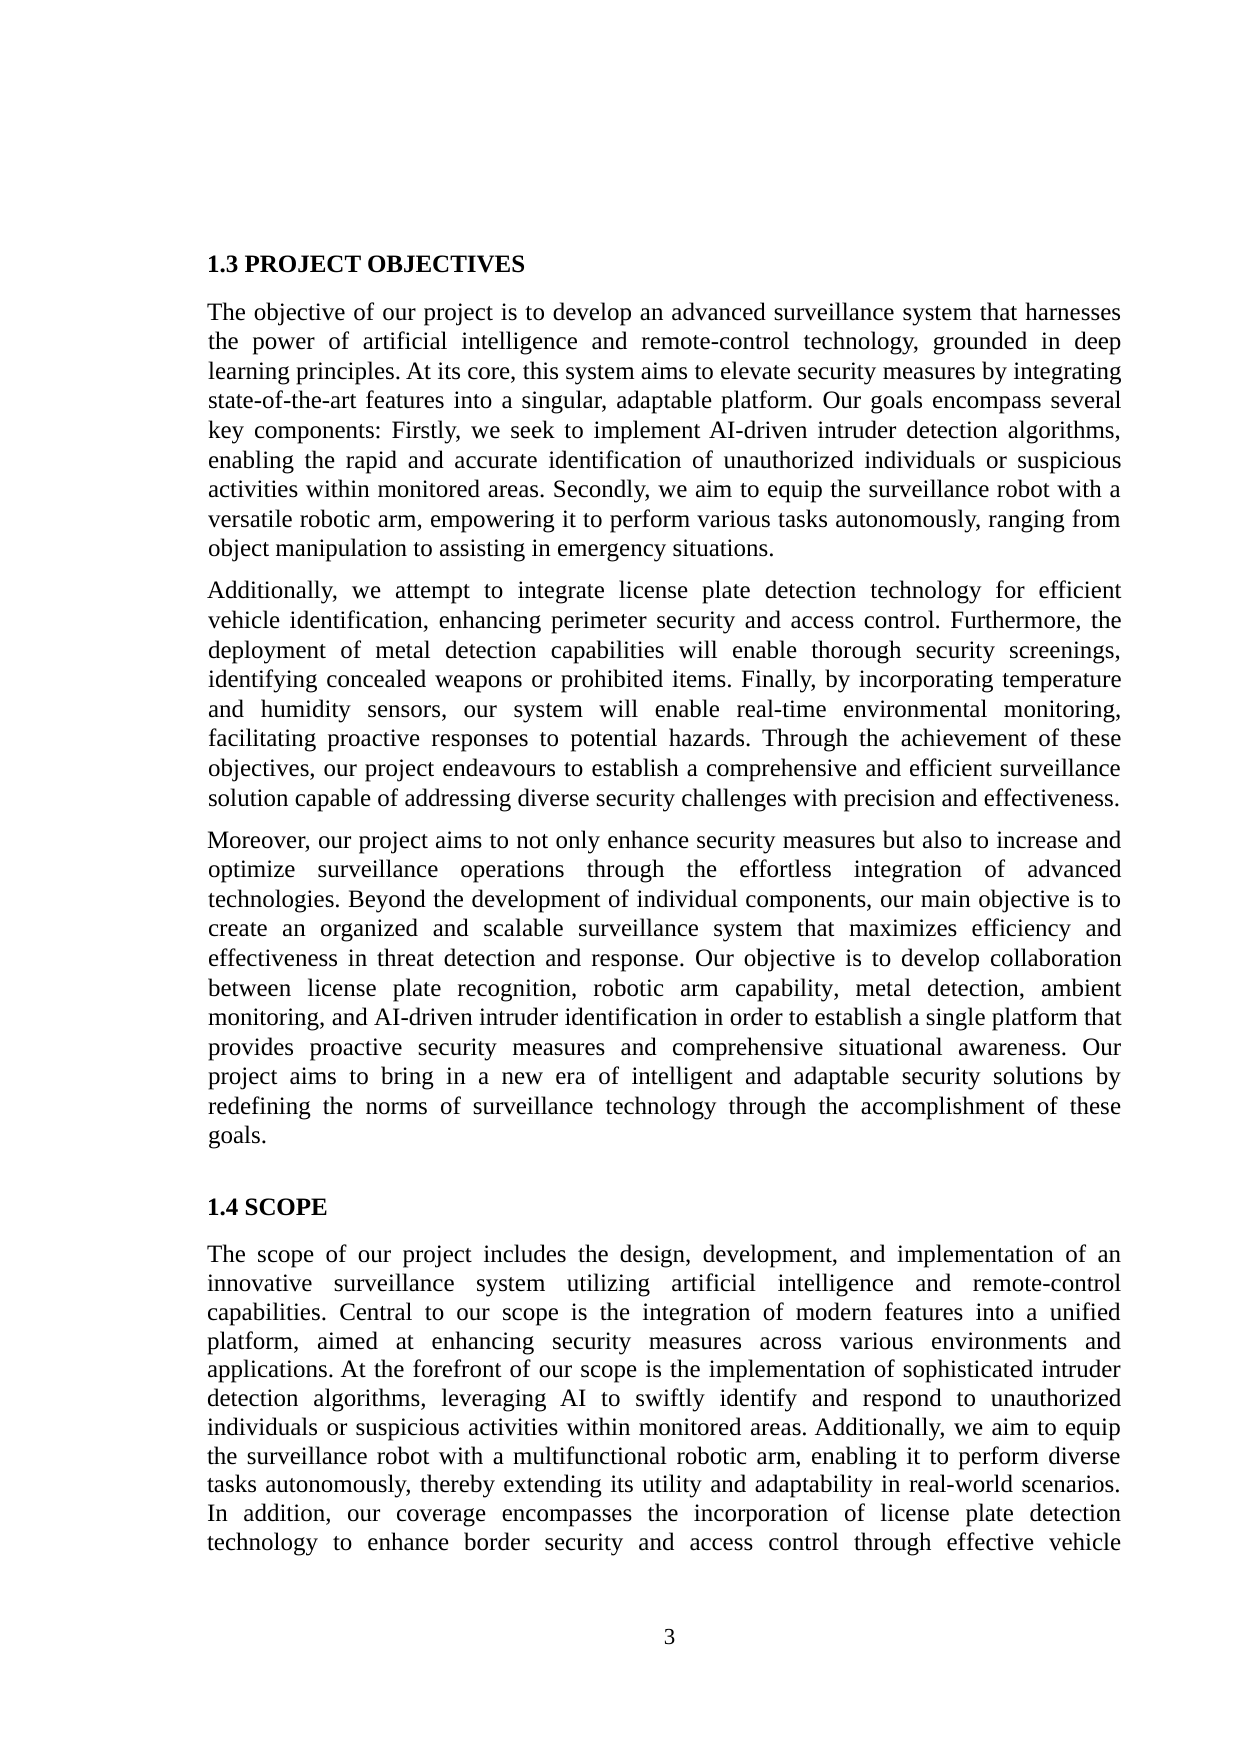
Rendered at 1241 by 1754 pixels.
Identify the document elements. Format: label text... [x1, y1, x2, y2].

text Moreover, our project aims to not only enhance security measures but also to increase and optimize surveillance operations through the effortless integration of advanced technologies. Beyond the development of individual components, our main objective is to create an organized and scalable surveillance system that maximizes efficiency and effectiveness in threat detection and response. Our objective is to develop collaboration between license plate recognition, robotic arm capability, metal detection, ambient monitoring, and AI-driven intruder identification in order to establish a single platform that provides proactive security measures and comprehensive situational awareness. Our project aims to bring in a new era of intelligent and adaptable security solutions by redefining the norms of surveillance technology through the accomplishment of these goals. [207, 825, 1122, 1149]
text The scope of our project includes the design, development, and implementation of an innovative surveillance system utilizing artificial intelligence and remote-control capabilities. Central to our scope is the integration of modern features into a unified platform, aimed at enhancing security measures across various environments and applications. At the forefront of our scope is the implementation of sophisticated intruder detection algorithms, leveraging AI to swiftly identify and respond to unauthorized individuals or suspicious activities within monitored areas. Additionally, we aim to equip the surveillance robot with a multifunctional robotic arm, enabling it to perform diverse tasks autonomously, thereby extending its utility and adaptability in real-world scenarios. In addition, our coverage encompasses the incorporation of license plate detection technology to enhance border security and access control through effective vehicle [207, 1239, 1122, 1556]
text 1.4 SCOPE [207, 1192, 1122, 1221]
text 1.3 PROJECT OBJECTIVES [207, 249, 1122, 278]
text Additionally, we attempt to integrate license plate detection technology for efficient vehicle identification, enhancing perimeter security and access control. Furthermore, the deployment of metal detection capabilities will enable thorough security screenings, identifying concealed weapons or prohibited items. Finally, by incorporating temperature and humidity sensors, our system will enable real-time environmental monitoring, facilitating proactive responses to potential hazards. Through the achievement of these objectives, our project endeavours to establish a comprehensive and efficient surveillance solution capable of addressing diverse security challenges with precision and effectiveness. [207, 576, 1122, 811]
text The objective of our project is to develop an advanced surveillance system that harnesses the power of artificial intelligence and remote-control technology, grounded in deep learning principles. At its core, this system aims to elevate security measures by integrating state-of-the-art features into a singular, adaptable platform. Our goals encompass several key components: Firstly, we seek to implement AI-driven intruder detection algorithms, enabling the rapid and accurate identification of unauthorized individuals or suspicious activities within monitored areas. Secondly, we aim to equip the surveillance robot with a versatile robotic arm, empowering it to perform various tasks autonomously, ranging from object manipulation to assisting in emergency situations. [207, 297, 1122, 562]
